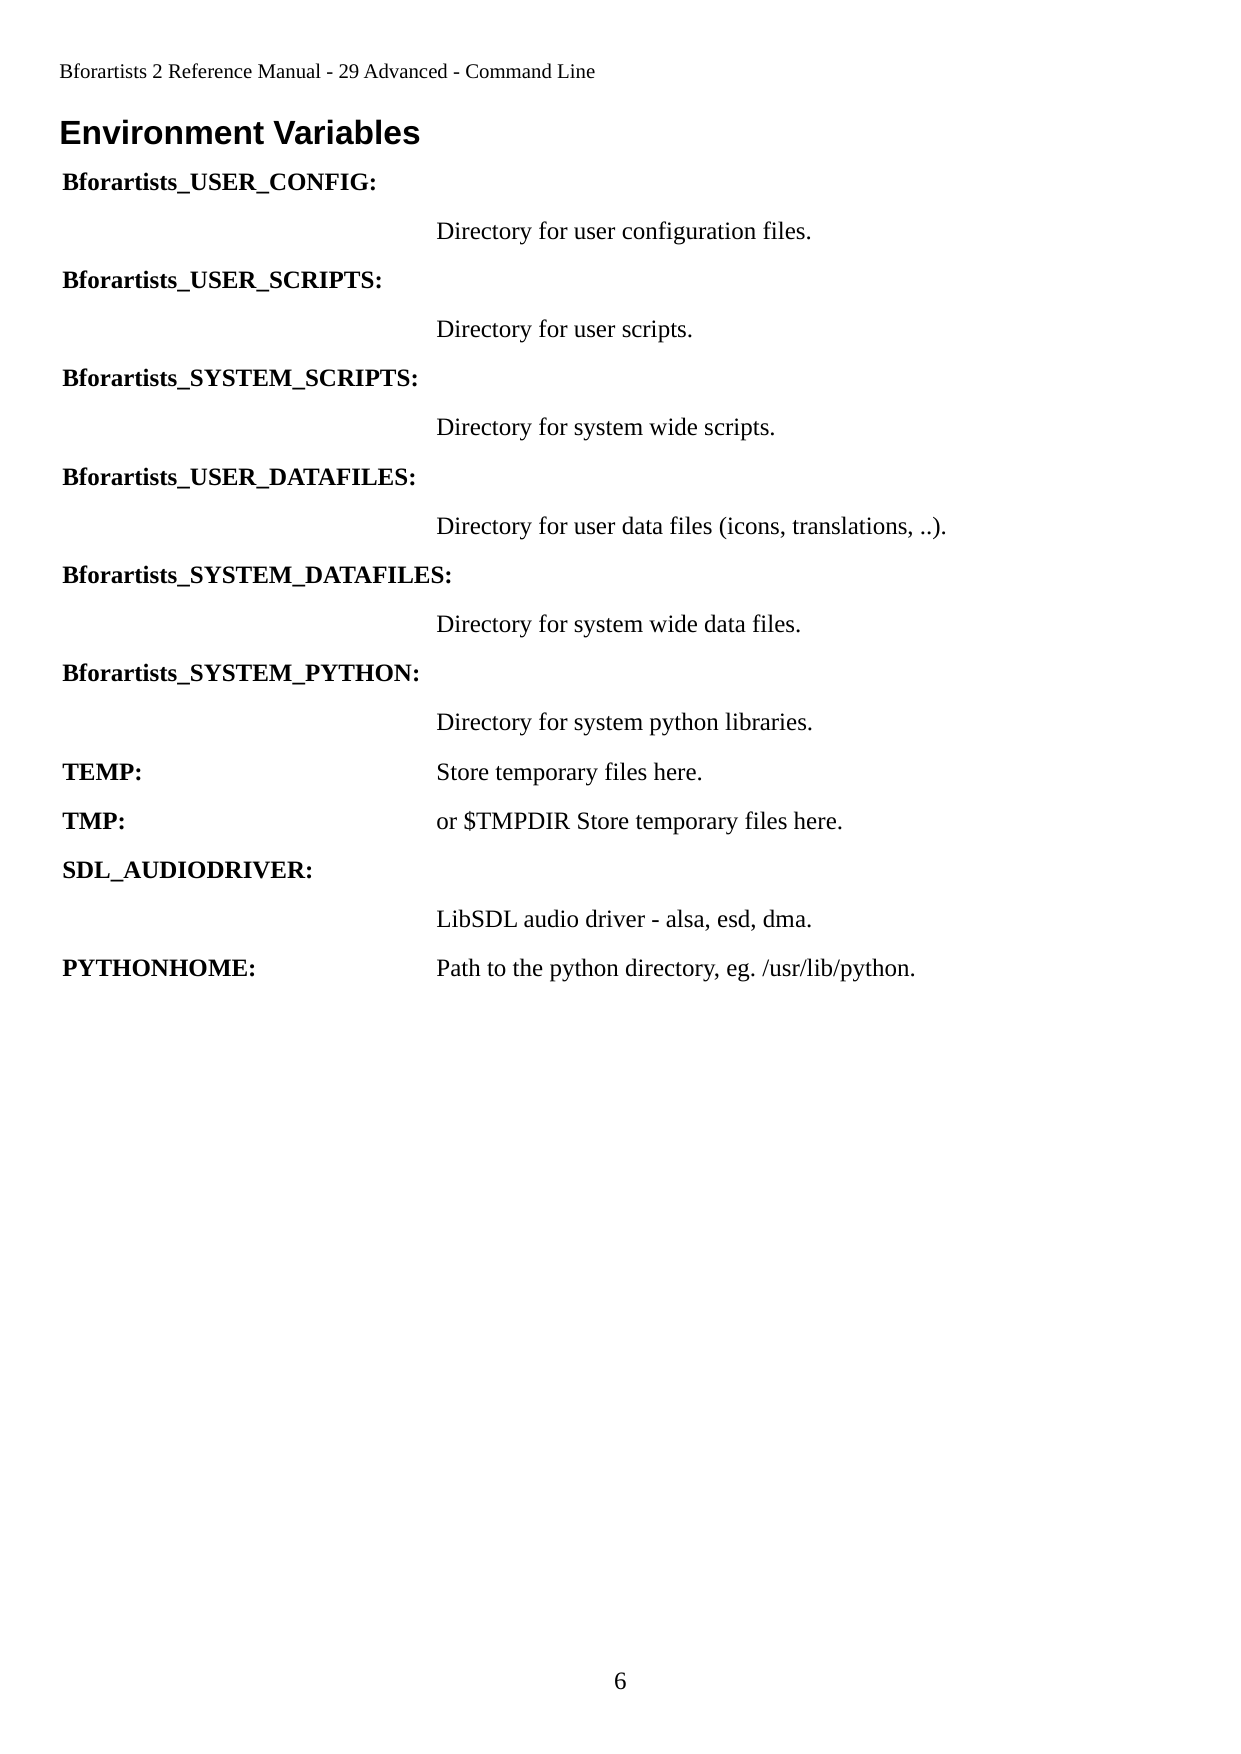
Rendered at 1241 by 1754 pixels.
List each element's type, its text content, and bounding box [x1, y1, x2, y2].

table_cell [59, 410, 433, 459]
table_cell [59, 606, 433, 655]
table_cell Directory for system python libraries. [433, 705, 1115, 754]
table_cell TMP: [59, 803, 433, 852]
table_cell Bforartists_USER_SCRIPTS: [59, 262, 1115, 311]
table_cell [59, 901, 433, 950]
table_cell Store temporary files here. [433, 754, 1115, 803]
table_cell Directory for user scripts. [433, 311, 1115, 360]
table_cell [59, 311, 433, 360]
table_header Bforartists_USER_CONFIG: [59, 164, 1115, 213]
table_cell [59, 213, 433, 262]
table_cell SDL_AUDIODRIVER: [59, 852, 1115, 901]
table_cell [59, 705, 433, 754]
table_cell Path to the python directory, eg. /usr/lib/python. [433, 950, 1115, 999]
table_cell Directory for user data files (icons, translations, ..). [433, 508, 1115, 557]
table_cell [59, 508, 433, 557]
table_cell Bforartists_USER_DATAFILES: [59, 459, 1115, 508]
table_cell LibSDL audio driver - alsa, esd, dma. [433, 901, 1115, 950]
table_cell Directory for user configuration files. [433, 213, 1115, 262]
table_cell TEMP: [59, 754, 433, 803]
table_cell PYTHONHOME: [59, 950, 433, 999]
table_cell or $TMPDIR Store temporary files here. [433, 803, 1115, 852]
table_cell Directory for system wide scripts. [433, 410, 1115, 459]
table_cell Bforartists_SYSTEM_SCRIPTS: [59, 360, 1115, 409]
subtitle Environment Variables [59, 113, 1181, 151]
table_cell Directory for system wide data files. [433, 606, 1115, 655]
table_cell Bforartists_SYSTEM_PYTHON: [59, 655, 1115, 704]
table_cell Bforartists_SYSTEM_DATAFILES: [59, 557, 1115, 606]
